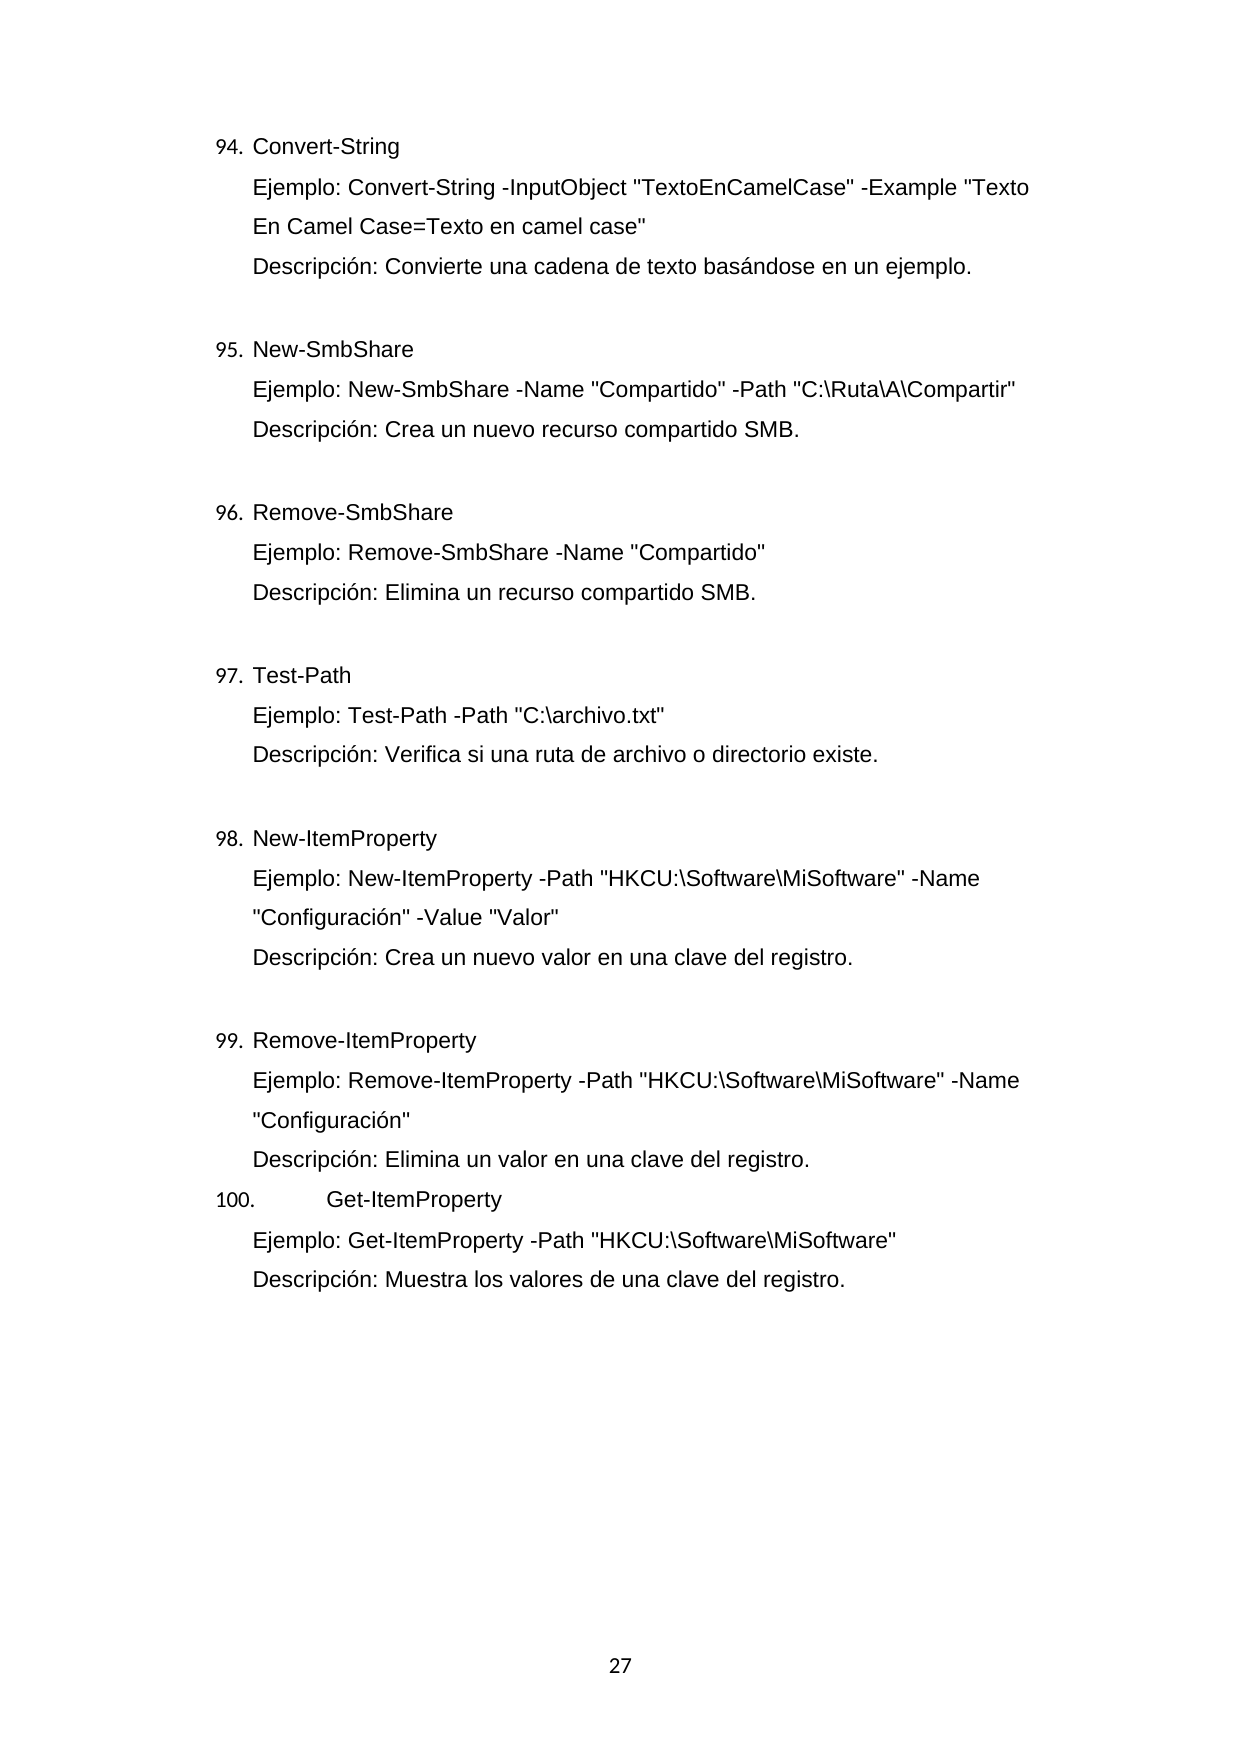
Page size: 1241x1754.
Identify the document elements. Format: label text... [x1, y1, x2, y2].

list New-ItemProperty Ejemplo: New-ItemProperty -Path "HKCU:\Software\MiSoftware" -Name "Configuración" -Value "Valor" Descripción: Crea un nuevo valor en una clave del registro. [215, 824, 1063, 1012]
list Get-ItemProperty Ejemplo: Get-ItemProperty -Path "HKCU:\Software\MiSoftware" Descripción: Muestra los valores de una clave del registro. [215, 1186, 1063, 1293]
list Convert-String Ejemplo: Convert-String -InputObject "TextoEnCamelCase" -Example "Texto En Camel Case=Texto en camel case" Descripción: Convierte una cadena de texto basándose en un ejemplo. [215, 132, 1063, 321]
list Remove-ItemProperty Ejemplo: Remove-ItemProperty -Path "HKCU:\Software\MiSoftware" -Name "Configuración" Descripción: Elimina un valor en una clave del registro. [215, 1026, 1063, 1172]
list Remove-SmbShare Ejemplo: Remove-SmbShare -Name "Compartido" Descripción: Elimina un recurso compartido SMB. [215, 498, 1063, 647]
list Test-Path Ejemplo: Test-Path -Path "C:\archivo.txt" Descripción: Verifica si una ruta de archivo o directorio existe. [215, 661, 1063, 810]
list New-SmbShare Ejemplo: New-SmbShare -Name "Compartido" -Path "C:\Ruta\A\Compartir" Descripción: Crea un nuevo recurso compartido SMB. [215, 335, 1063, 484]
